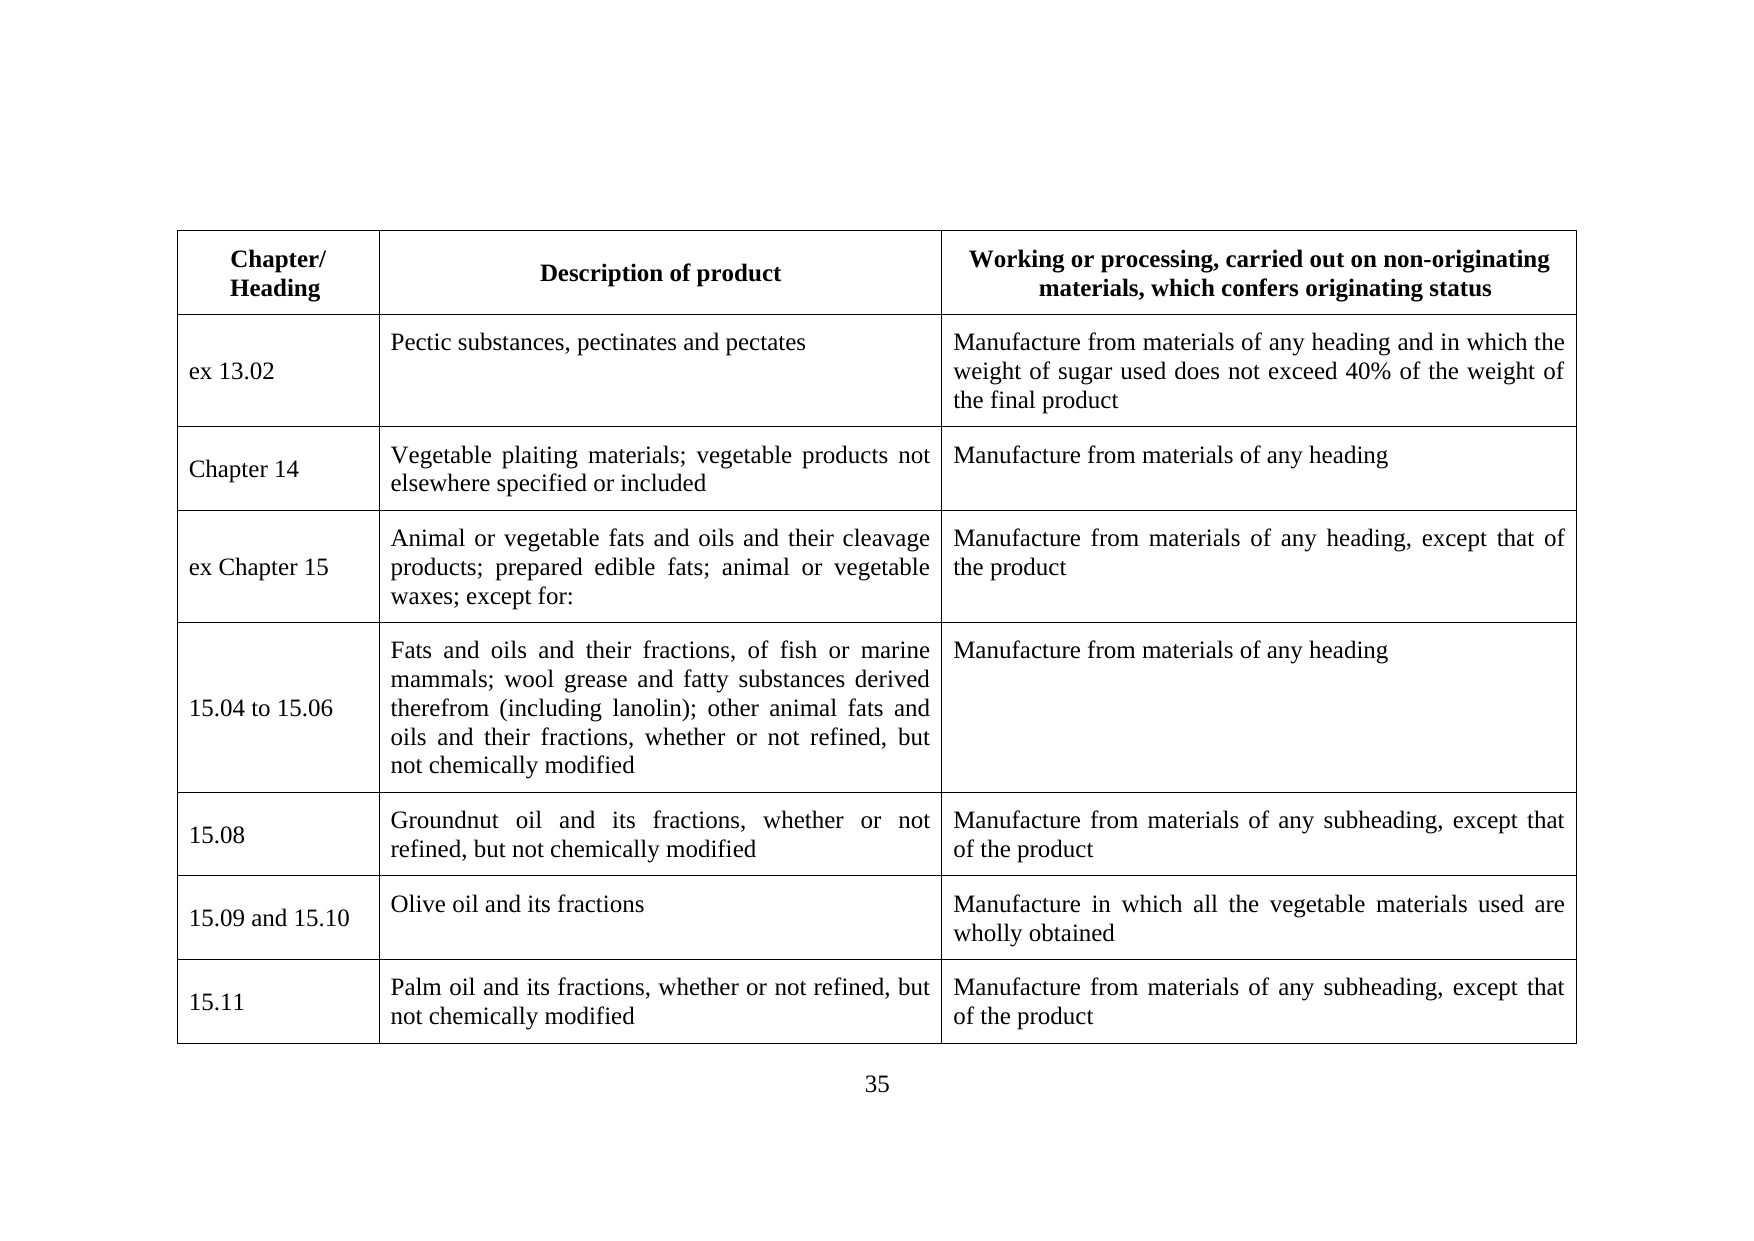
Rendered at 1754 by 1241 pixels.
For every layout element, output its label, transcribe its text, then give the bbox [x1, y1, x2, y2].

table_cell Manufacture from materials of any subheading, except that of the product [942, 793, 1576, 875]
table_header Working or processing, carried out on non-originating materials, which confers originating status [942, 231, 1576, 314]
table_cell Olive oil and its fractions [380, 876, 941, 959]
table_cell 15.08 [178, 793, 379, 875]
table_cell 15.11 [178, 960, 379, 1042]
table_cell Manufacture in which all the vegetable materials used are wholly obtained [942, 876, 1576, 959]
table_cell Fats and oils and their fractions, of fish or marine mammals; wool grease and fatty substances derived therefrom (including lanolin); other animal fats and oils and their fractions, whether or not refined, but not chemically modified [380, 623, 941, 792]
table_cell Manufacture from materials of any heading, except that of the product [942, 511, 1576, 622]
table_cell Manufacture from materials of any heading [942, 623, 1576, 792]
table_cell Groundnut oil and its fractions, whether or not refined, but not chemically modified [380, 793, 941, 875]
table_cell Manufacture from materials of any heading [942, 427, 1576, 510]
table_cell Palm oil and its fractions, whether or not refined, but not chemically modified [380, 960, 941, 1042]
table_cell Pectic substances, pectinates and pectates [380, 315, 941, 426]
table_cell Manufacture from materials of any heading and in which the weight of sugar used does not exceed 40% of the weight of the final product [942, 315, 1576, 426]
table_cell 15.09 and 15.10 [178, 876, 379, 959]
table_header Chapter/ Heading [178, 231, 379, 314]
table_cell ex Chapter 15 [178, 511, 379, 622]
table_cell Manufacture from materials of any subheading, except that of the product [942, 960, 1576, 1042]
table_cell 15.04 to 15.06 [178, 623, 379, 792]
table_cell ex 13.02 [178, 315, 379, 426]
table_cell Chapter 14 [178, 427, 379, 510]
table_cell Animal or vegetable fats and oils and their cleavage products; prepared edible fats; animal or vegetable waxes; except for: [380, 511, 941, 622]
table_header Description of product [380, 231, 941, 314]
table_cell Vegetable plaiting materials; vegetable products not elsewhere specified or included [380, 427, 941, 510]
